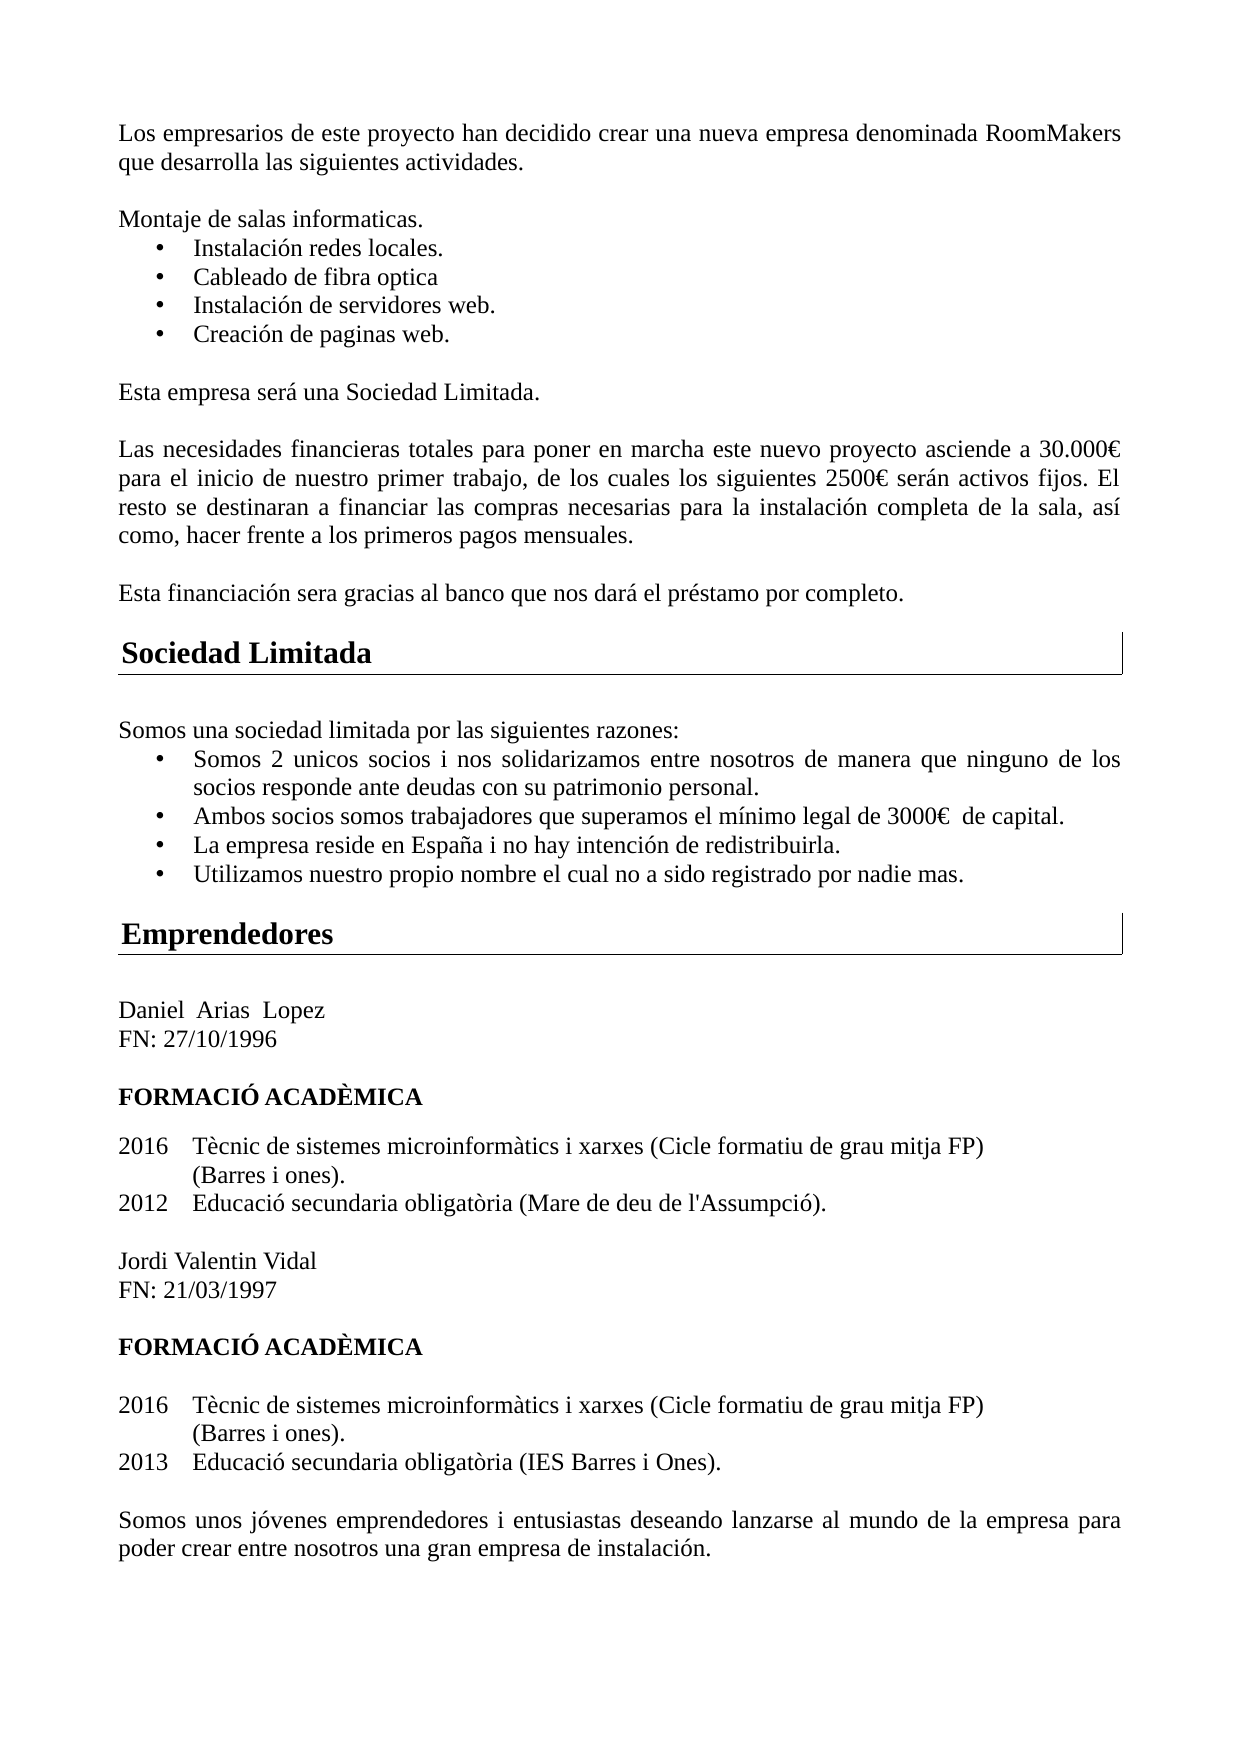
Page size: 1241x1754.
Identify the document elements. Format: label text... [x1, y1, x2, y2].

text Somos una sociedad limitada por las siguientes razones: [118, 715, 1122, 744]
list Utilizamos nuestro propio nombre el cual no a sido registrado por nadie mas. [156, 859, 1122, 887]
list Creación de paginas web. [156, 319, 1122, 348]
text FN: 21/03/1997 [118, 1275, 1122, 1303]
text Esta financiación sera gracias al banco que nos dará el préstamo por completo. [118, 578, 1122, 607]
text 2016 Tècnic de sistemes microinformàtics i xarxes (Cicle formatiu de grau mitja FP) (Barres i ones). [118, 1390, 1122, 1447]
text 2013 Educació secundaria obligatòria (IES Barres i Ones). [118, 1447, 1122, 1476]
text Daniel Arias Lopez [118, 996, 1122, 1024]
text 2016 Tècnic de sistemes microinformàtics i xarxes (Cicle formatiu de grau mitja FP) (Barres i ones). [118, 1131, 1122, 1188]
subtitle Sociedad Limitada [118, 632, 1122, 674]
text 2012 Educació secundaria obligatòria (Mare de deu de l'Assumpció). [118, 1188, 1122, 1217]
text FORMACIÓ ACADÈMICA [118, 1082, 1122, 1111]
list Somos 2 unicos socios i nos solidarizamos entre nosotros de manera que ninguno de los socios responde ante deudas con su patrimonio personal. [156, 744, 1122, 801]
text Esta empresa será una Sociedad Limitada. [118, 377, 1122, 406]
text Montaje de salas informaticas. [118, 204, 1122, 233]
list Ambos socios somos trabajadores que superamos el mínimo legal de 3000€ de capital. [156, 801, 1122, 830]
text Jordi Valentin Vidal [118, 1246, 1122, 1275]
text Somos unos jóvenes emprendedores i entusiastas deseando lanzarse al mundo de la empresa para poder crear entre nosotros una gran empresa de instalación. [118, 1505, 1122, 1562]
list Instalación redes locales. [156, 233, 1122, 262]
text Los empresarios de este proyecto han decidido crear una nueva empresa denominada RoomMakers que desarrolla las siguientes actividades. [118, 118, 1122, 176]
list Cableado de fibra optica [156, 262, 1122, 291]
subtitle Emprendedores [118, 912, 1122, 954]
list La empresa reside en España i no hay intención de redistribuirla. [156, 830, 1122, 859]
text FORMACIÓ ACADÈMICA [118, 1332, 1122, 1361]
text Las necesidades financieras totales para poner en marcha este nuevo proyecto asciende a 30.000€ para el inicio de nuestro primer trabajo, de los cuales los siguientes 2500€ serán activos fijos. El resto se destinaran a financiar las compras necesarias para la instalación completa de la sala, así como, hacer frente a los primeros pagos mensuales. [118, 434, 1122, 549]
text FN: 27/10/1996 [118, 1024, 1122, 1053]
list Instalación de servidores web. [156, 291, 1122, 319]
